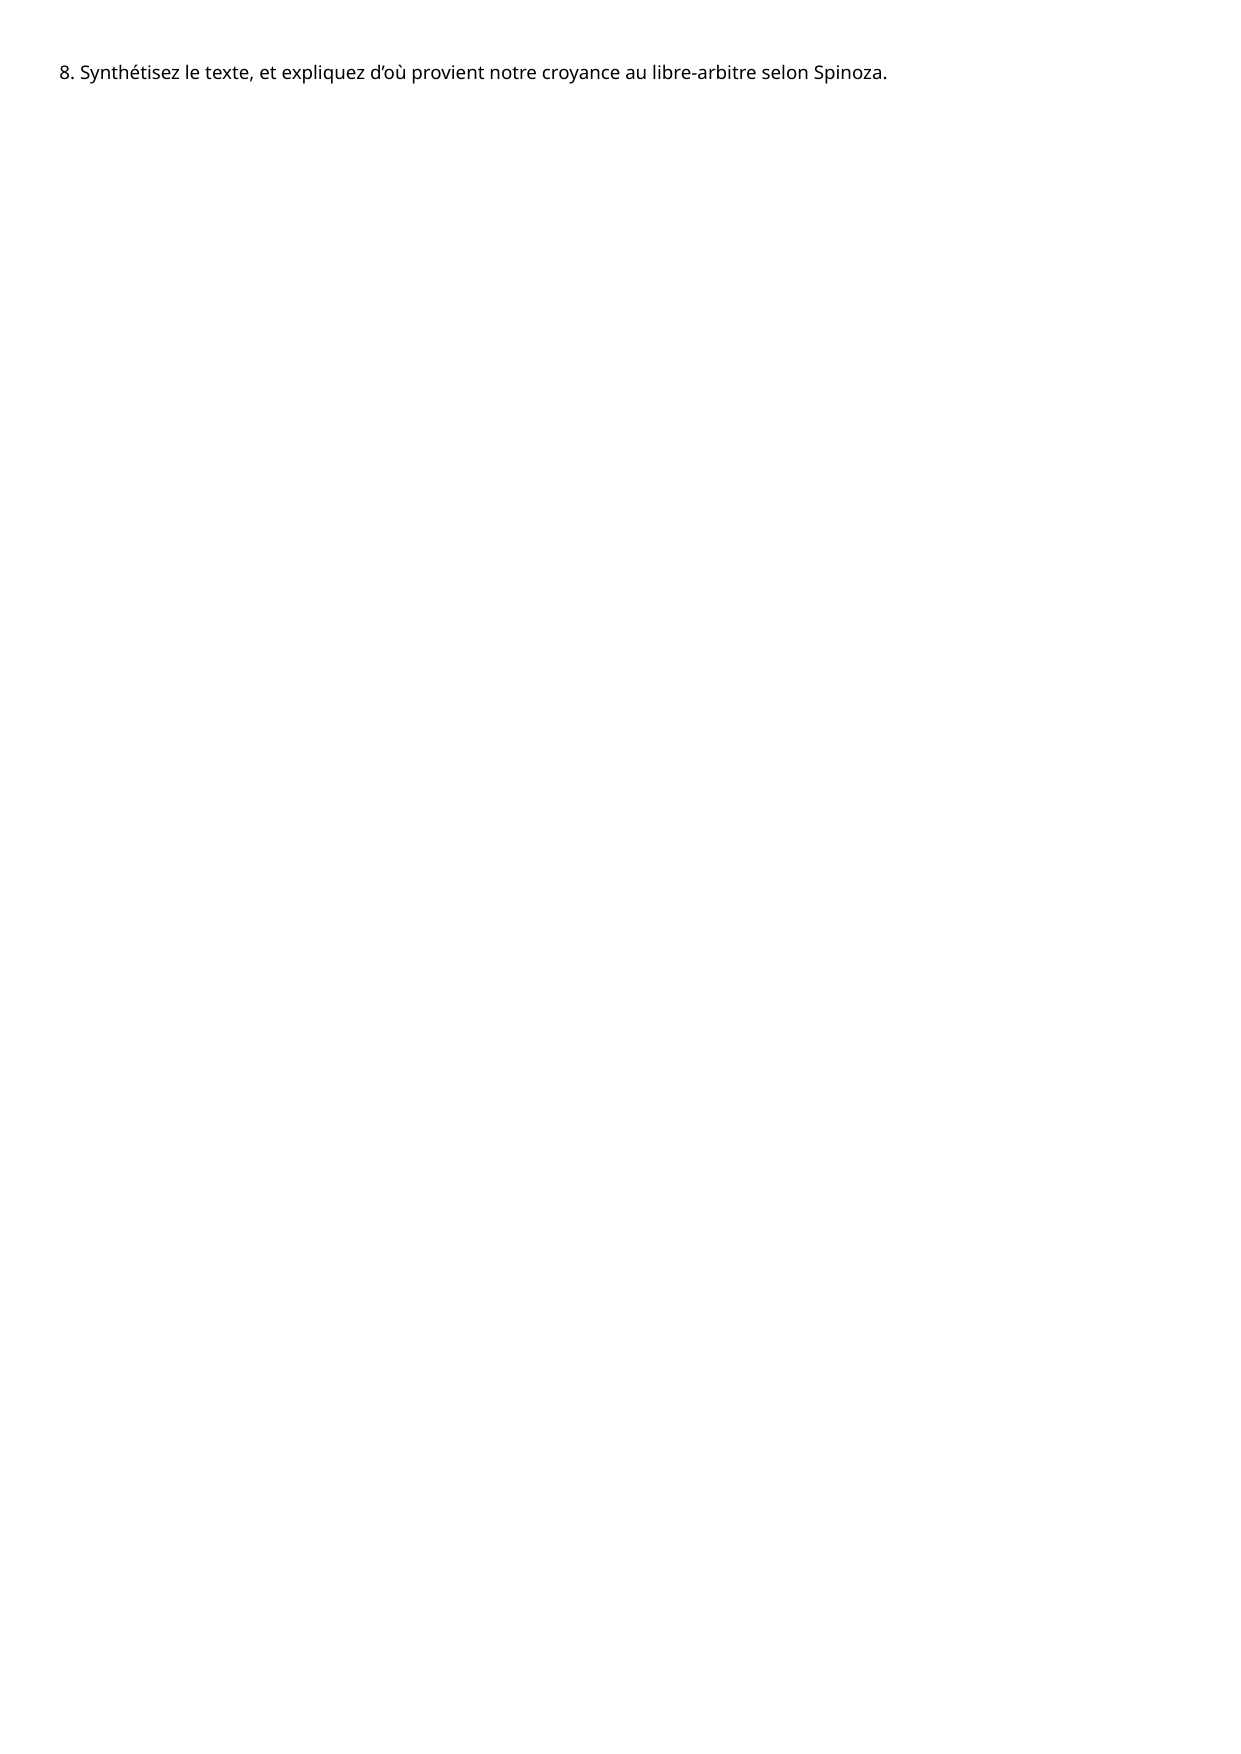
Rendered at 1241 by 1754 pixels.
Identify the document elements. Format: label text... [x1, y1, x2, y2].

text 8. Synthétisez le texte, et expliquez d’où provient notre croyance au libre-arbitre selon Spinoza. [59, 59, 1181, 84]
